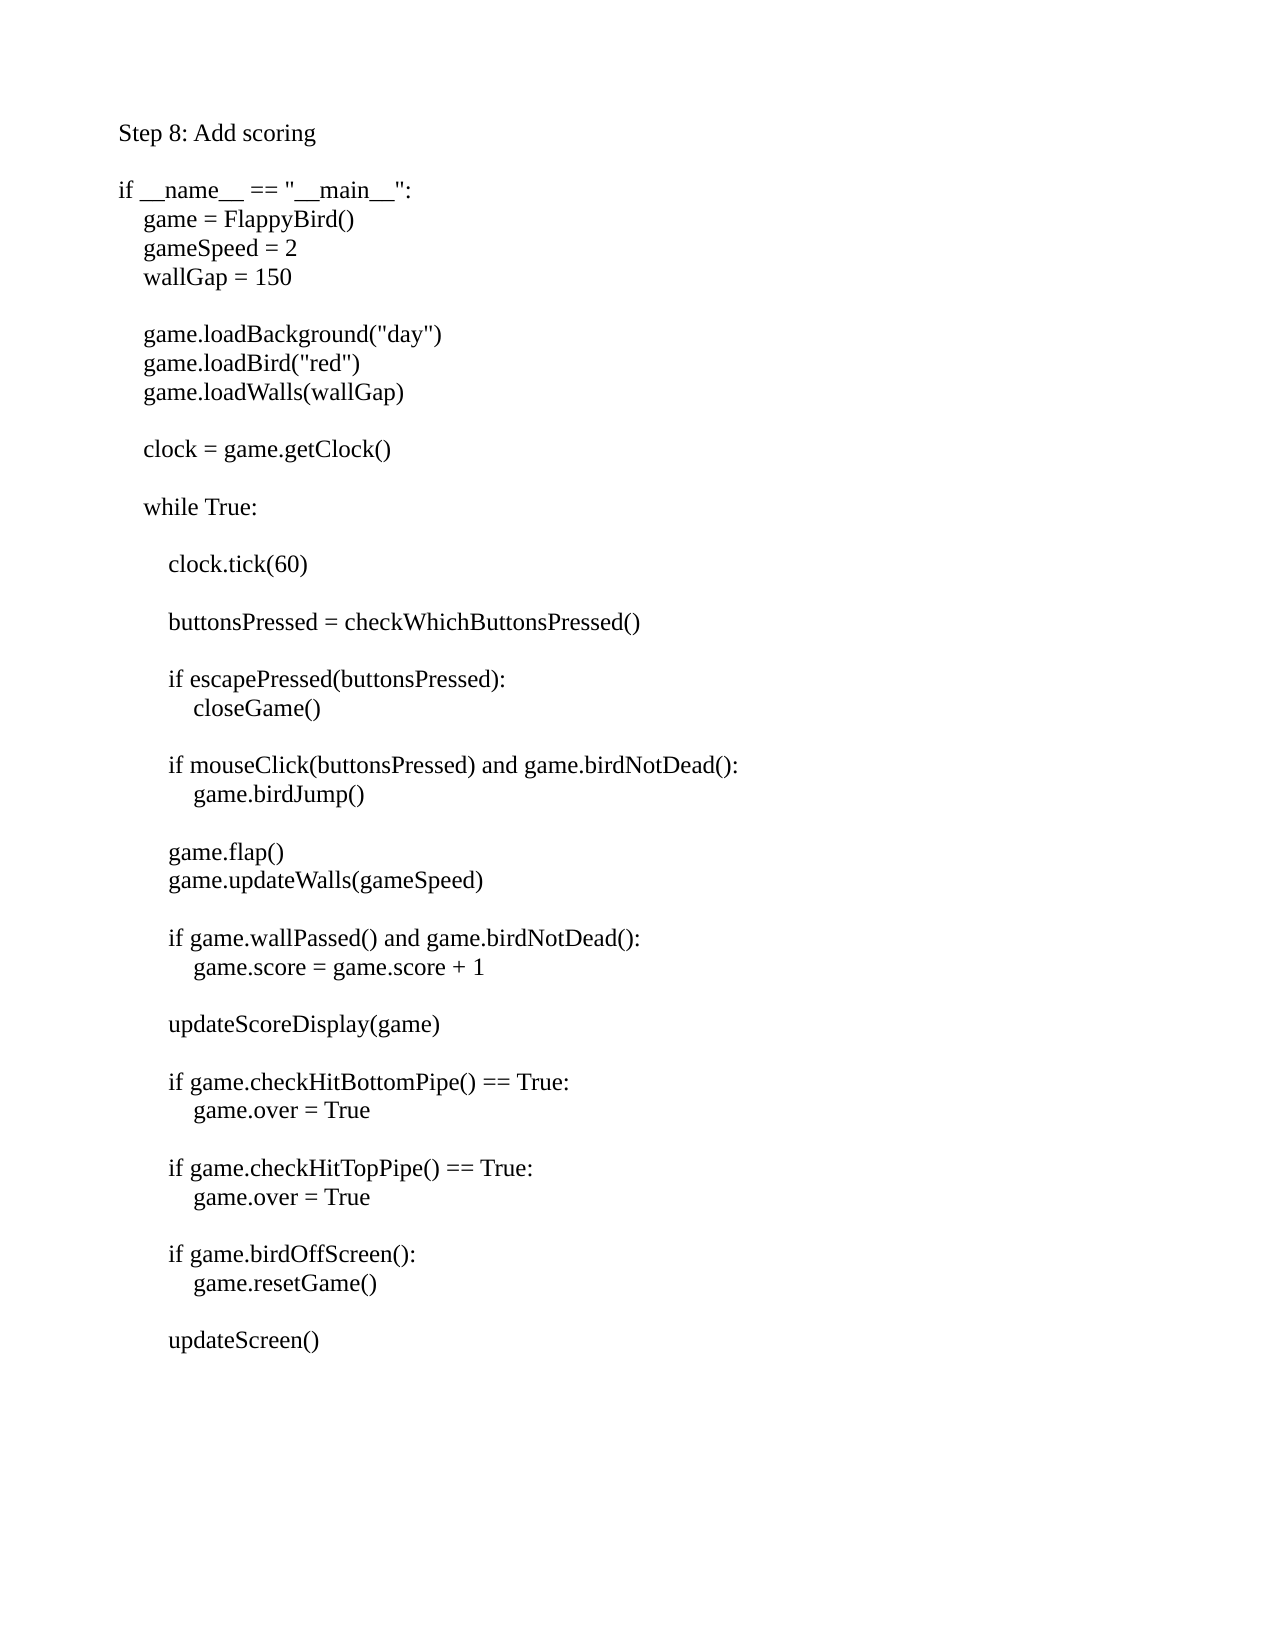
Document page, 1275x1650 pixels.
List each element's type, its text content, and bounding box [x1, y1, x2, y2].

text clock = game.getClock() [118, 434, 1157, 463]
text game.over = True [118, 1096, 1157, 1124]
text game.over = True [118, 1182, 1157, 1211]
text if game.wallPassed() and game.birdNotDead(): [118, 923, 1157, 952]
text if game.checkHitBottomPipe() == True: [118, 1067, 1157, 1096]
text if escapePressed(buttonsPressed): [118, 664, 1157, 693]
text if game.checkHitTopPipe() == True: [118, 1153, 1157, 1182]
text while True: [118, 492, 1157, 521]
text closeGame() [118, 693, 1157, 722]
text if game.birdOffScreen(): [118, 1239, 1157, 1268]
text game.loadBackground("day") [118, 319, 1157, 348]
text gameSpeed = 2 [118, 233, 1157, 262]
text game.score = game.score + 1 [118, 952, 1157, 981]
text wallGap = 150 [118, 262, 1157, 291]
text game.loadBird("red") [118, 348, 1157, 377]
text game.flap() [118, 837, 1157, 866]
text game.updateWalls(gameSpeed) [118, 866, 1157, 894]
text if mouseClick(buttonsPressed) and game.birdNotDead(): [118, 751, 1157, 779]
text buttonsPressed = checkWhichButtonsPressed() [118, 607, 1157, 636]
text updateScoreDisplay(game) [118, 1009, 1157, 1038]
text if __name__ == "__main__": [118, 176, 1157, 204]
text game.loadWalls(wallGap) [118, 377, 1157, 406]
text updateScreen() [118, 1326, 1157, 1354]
text game.resetGame() [118, 1268, 1157, 1297]
text Step 8: Add scoring [118, 118, 1157, 147]
text game = FlappyBird() [118, 204, 1157, 233]
text clock.tick(60) [118, 549, 1157, 578]
text game.birdJump() [118, 779, 1157, 808]
